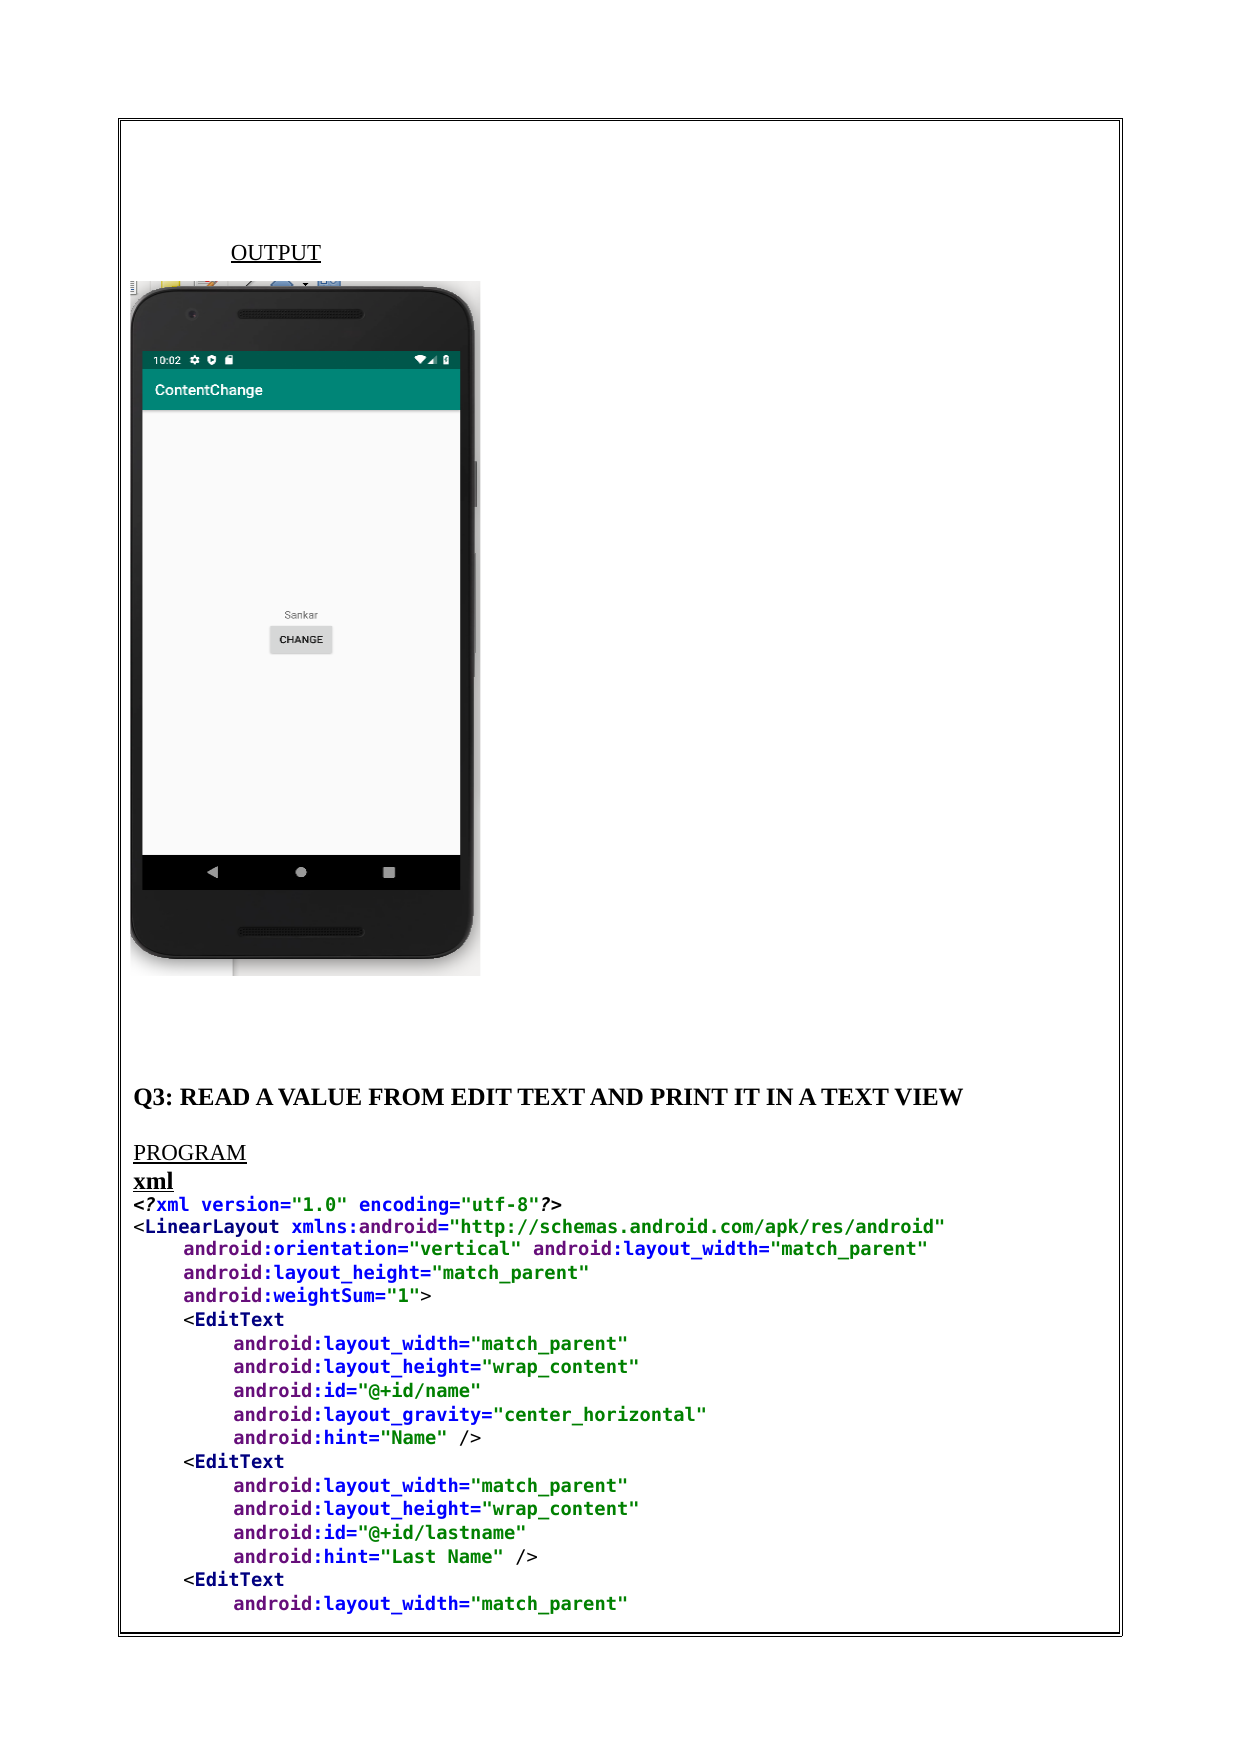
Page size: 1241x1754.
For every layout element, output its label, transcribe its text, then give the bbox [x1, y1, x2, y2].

text android:layout_height="wrap_content" [133, 1356, 1107, 1380]
text android:hint="Name" /> [133, 1427, 1107, 1451]
text android:weightSum="1"> [133, 1286, 1107, 1309]
text <LinearLayout xmlns:android="http://schemas.android.com/apk/res/android" [133, 1216, 1107, 1238]
text <EditText [133, 1569, 1107, 1593]
text android:id="@+id/lastname" [133, 1522, 1107, 1546]
text android:orientation="vertical" android:layout_width="match_parent" [133, 1238, 1107, 1262]
text android:layout_width="match_parent" [133, 1593, 1107, 1617]
text PROGRAM [133, 1139, 1107, 1166]
text <EditText [133, 1309, 1107, 1333]
text xml [133, 1166, 1107, 1194]
text OUTPUT [133, 238, 1107, 265]
text <EditText [133, 1451, 1107, 1475]
text android:layout_gravity="center_horizontal" [133, 1404, 1107, 1427]
text Q3: READ A VALUE FROM EDIT TEXT AND PRINT IT IN A TEXT VIEW [133, 1082, 1107, 1111]
text android:layout_height="match_parent" [133, 1262, 1107, 1286]
text android:layout_width="match_parent" [133, 1333, 1107, 1356]
text <?xml version="1.0" encoding="utf-8"?> [133, 1194, 1107, 1216]
text android:id="@+id/name" [133, 1380, 1107, 1404]
text android:layout_width="match_parent" [133, 1475, 1107, 1498]
text android:hint="Last Name" /> [133, 1546, 1107, 1569]
picture [406, 281, 481, 976]
text android:layout_height="wrap_content" [133, 1498, 1107, 1522]
